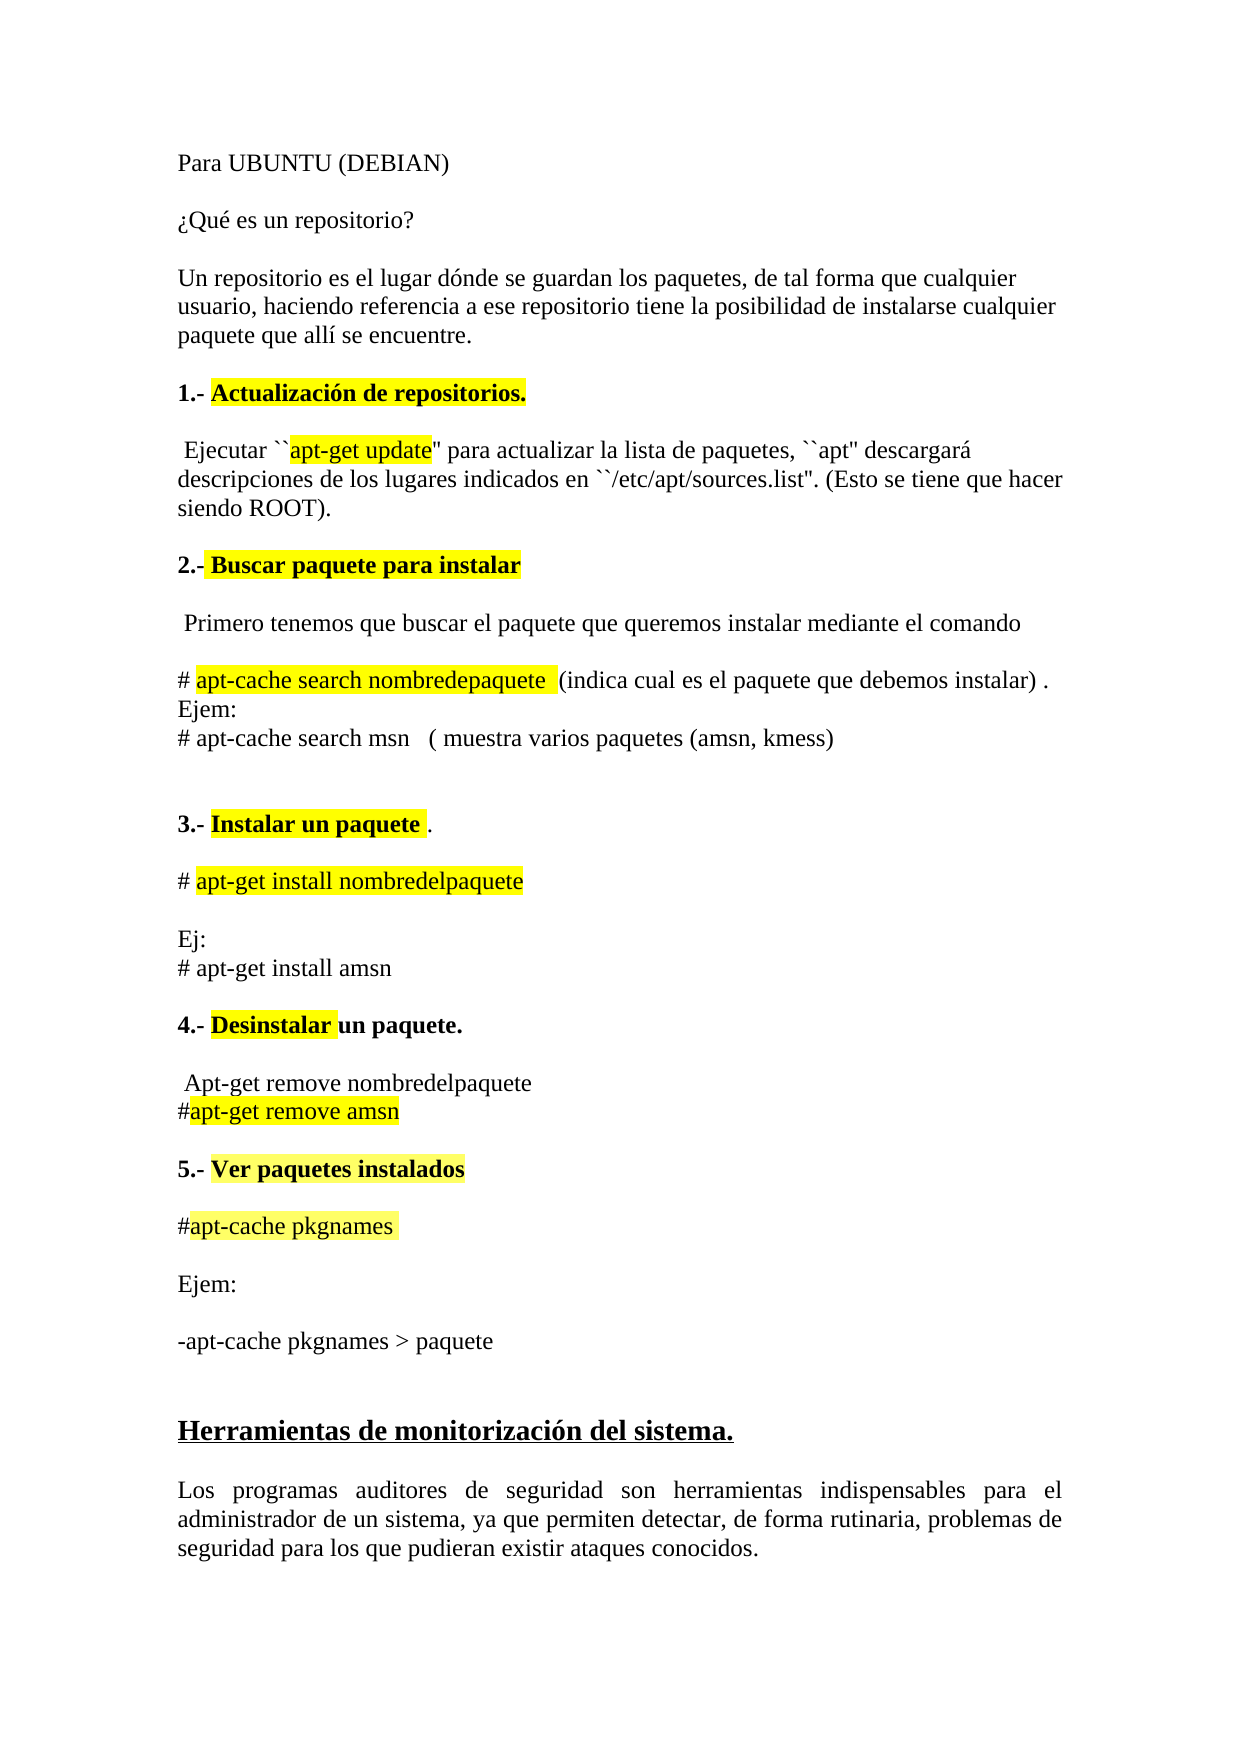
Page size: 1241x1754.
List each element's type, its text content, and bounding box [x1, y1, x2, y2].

text Para UBUNTU (DEBIAN) [177, 148, 1063, 176]
text Un repositorio es el lugar dónde se guardan los paquetes, de tal forma que cualquier usuario, haciendo referencia a ese repositorio tiene la posibilidad de instalarse cualquier paquete que allí se encuentre. [177, 263, 1063, 349]
text Los programas auditores de seguridad son herramientas indispensables para el administrador de un sistema, ya que permiten detectar, de forma rutinaria, problemas de seguridad para los que pudieran existir ataques conocidos. [177, 1475, 1063, 1562]
text 1.- Actualización de repositorios. [177, 378, 1063, 406]
text 5.- Ver paquetes instalados [177, 1154, 1063, 1183]
text #apt-cache pkgnames [177, 1211, 1063, 1240]
text #apt-get remove amsn [177, 1096, 1063, 1125]
text ¿Qué es un repositorio? [177, 205, 1063, 234]
text # apt-get install nombredelpaquete [177, 866, 1063, 895]
list Herramientas de monitorización del sistema. [142, 1413, 1063, 1446]
text Ejem: [177, 1269, 1063, 1298]
text 3.- Instalar un paquete . [177, 809, 1063, 838]
text # apt-cache search nombredepaquete (indica cual es el paquete que debemos instalar) . [177, 665, 1063, 694]
text Apt-get remove nombredelpaquete [177, 1068, 1063, 1096]
text 2.- Buscar paquete para instalar [177, 550, 1063, 579]
text -apt-cache pkgnames > paquete [177, 1326, 1063, 1355]
text # apt-cache search msn ( muestra varios paquetes (amsn, kmess) [177, 723, 1063, 751]
text Ejem: [177, 694, 1063, 723]
text # apt-get install amsn [177, 953, 1063, 981]
text Ejecutar ``apt-get update'' para actualizar la lista de paquetes, ``apt'' descargará descripciones de los lugares indicados en ``/etc/apt/sources.list''. (Esto se tiene que hacer siendo ROOT). [177, 435, 1063, 521]
text Ej: [177, 924, 1063, 953]
text 4.- Desinstalar un paquete. [177, 1010, 1063, 1039]
text Primero tenemos que buscar el paquete que queremos instalar mediante el comando [177, 608, 1063, 636]
